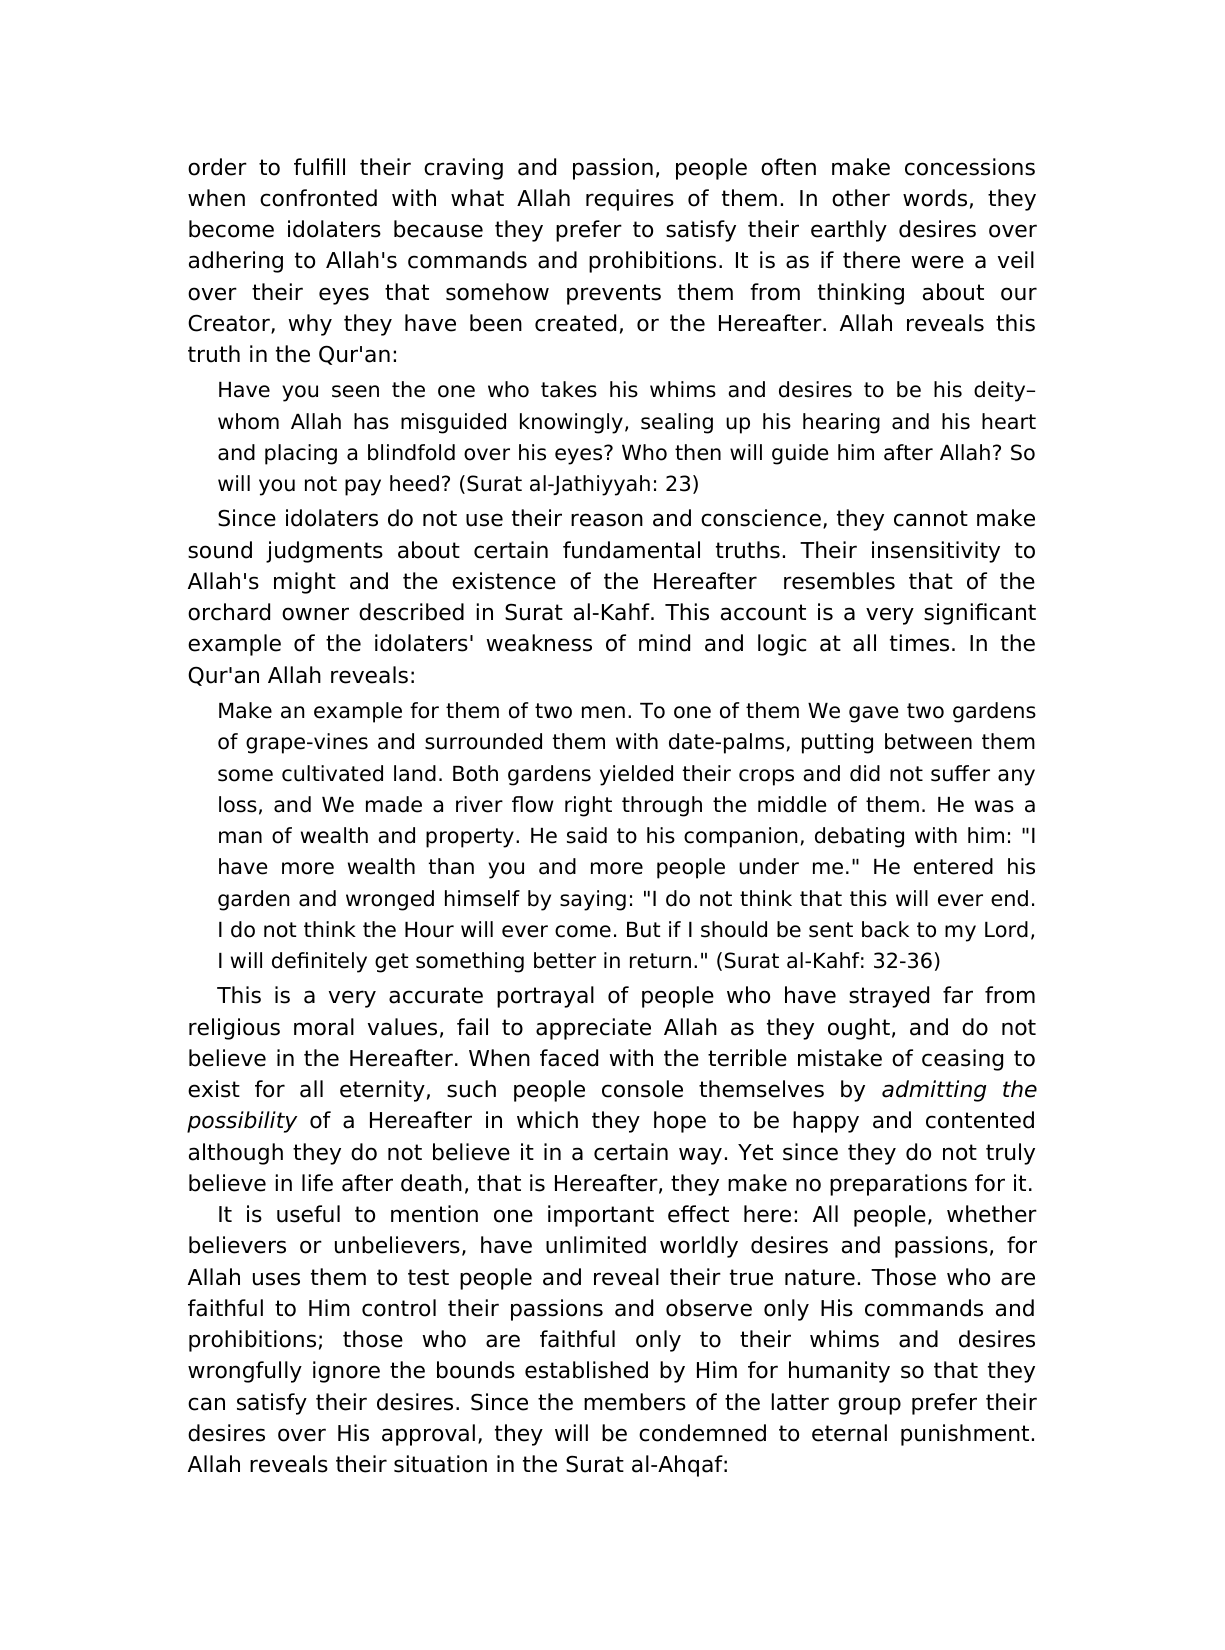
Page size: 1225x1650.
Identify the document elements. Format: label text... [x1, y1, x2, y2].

text order to fulfill their craving and passion, people often make concessions when confronted with what Allah requires of them. In other words, they become idolaters because they prefer to satisfy their earthly desires over adhering to Allah's commands and prohibitions. It is as if there were a veil over their eyes that somehow prevents them from thinking about our Creator, why they have been created, or the Hereafter. Allah reveals this truth in the Qur'an: [187, 150, 1037, 369]
text Make an example for them of two men. To one of them We gave two gardens of grape-vines and surrounded them with date-palms, putting between them some cultivated land. Both gardens yielded their crops and did not suffer any loss, and We made a river flow right through the middle of them. He was a man of wealth and property. He said to his companion, debating with him: "I have more wealth than you and more people under me." He entered his garden and wronged himself by saying: "I do not think that this will ever end. I do not think the Hour will ever come. But if I should be sent back to my Lord, I will definitely get something better in return." (Surat al-Kahf: 32-36) [217, 693, 1037, 975]
text Have you seen the one who takes his whims and desires to be his deity–whom Allah has misguided knowingly, sealing up his hearing and his heart and placing a blindfold over his eyes? Who then will guide him after Allah? So will you not pay heed? (Surat al-Jathiyyah: 23) [217, 373, 1037, 498]
text This is a very accurate portrayal of people who have strayed far from religious moral values, fail to appreciate Allah as they ought, and do not believe in the Hereafter. When faced with the terrible mistake of ceasing to exist for all eternity, such people console themselves by admitting the possibility of a Hereafter in which they hope to be happy and contented although they do not believe it in a certain way. Yet since they do not truly believe in life after death, that is Hereafter, they make no preparations for it. [187, 979, 1037, 1197]
text It is useful to mention one important effect here: All people, whether believers or unbelievers, have unlimited worldly desires and passions, for Allah uses them to test people and reveal their true nature. Those who are faithful to Him control their passions and observe only His commands and prohibitions; those who are faithful only to their whims and desires wrongfully ignore the bounds established by Him for humanity so that they can satisfy their desires. Since the members of the latter group prefer their desires over His approval, they will be condemned to eternal punishment. Allah reveals their situation in the Surat al-Ahqaf: [187, 1197, 1037, 1479]
text Since idolaters do not use their reason and conscience, they cannot make sound judgments about certain fundamental truths. Their insensitivity to Allah's might and the existence of the Hereafter resembles that of the orchard owner described in Surat al-Kahf. This account is a very significant example of the idolaters' weakness of mind and logic at all times. In the Qur'an Allah reveals: [187, 502, 1037, 689]
